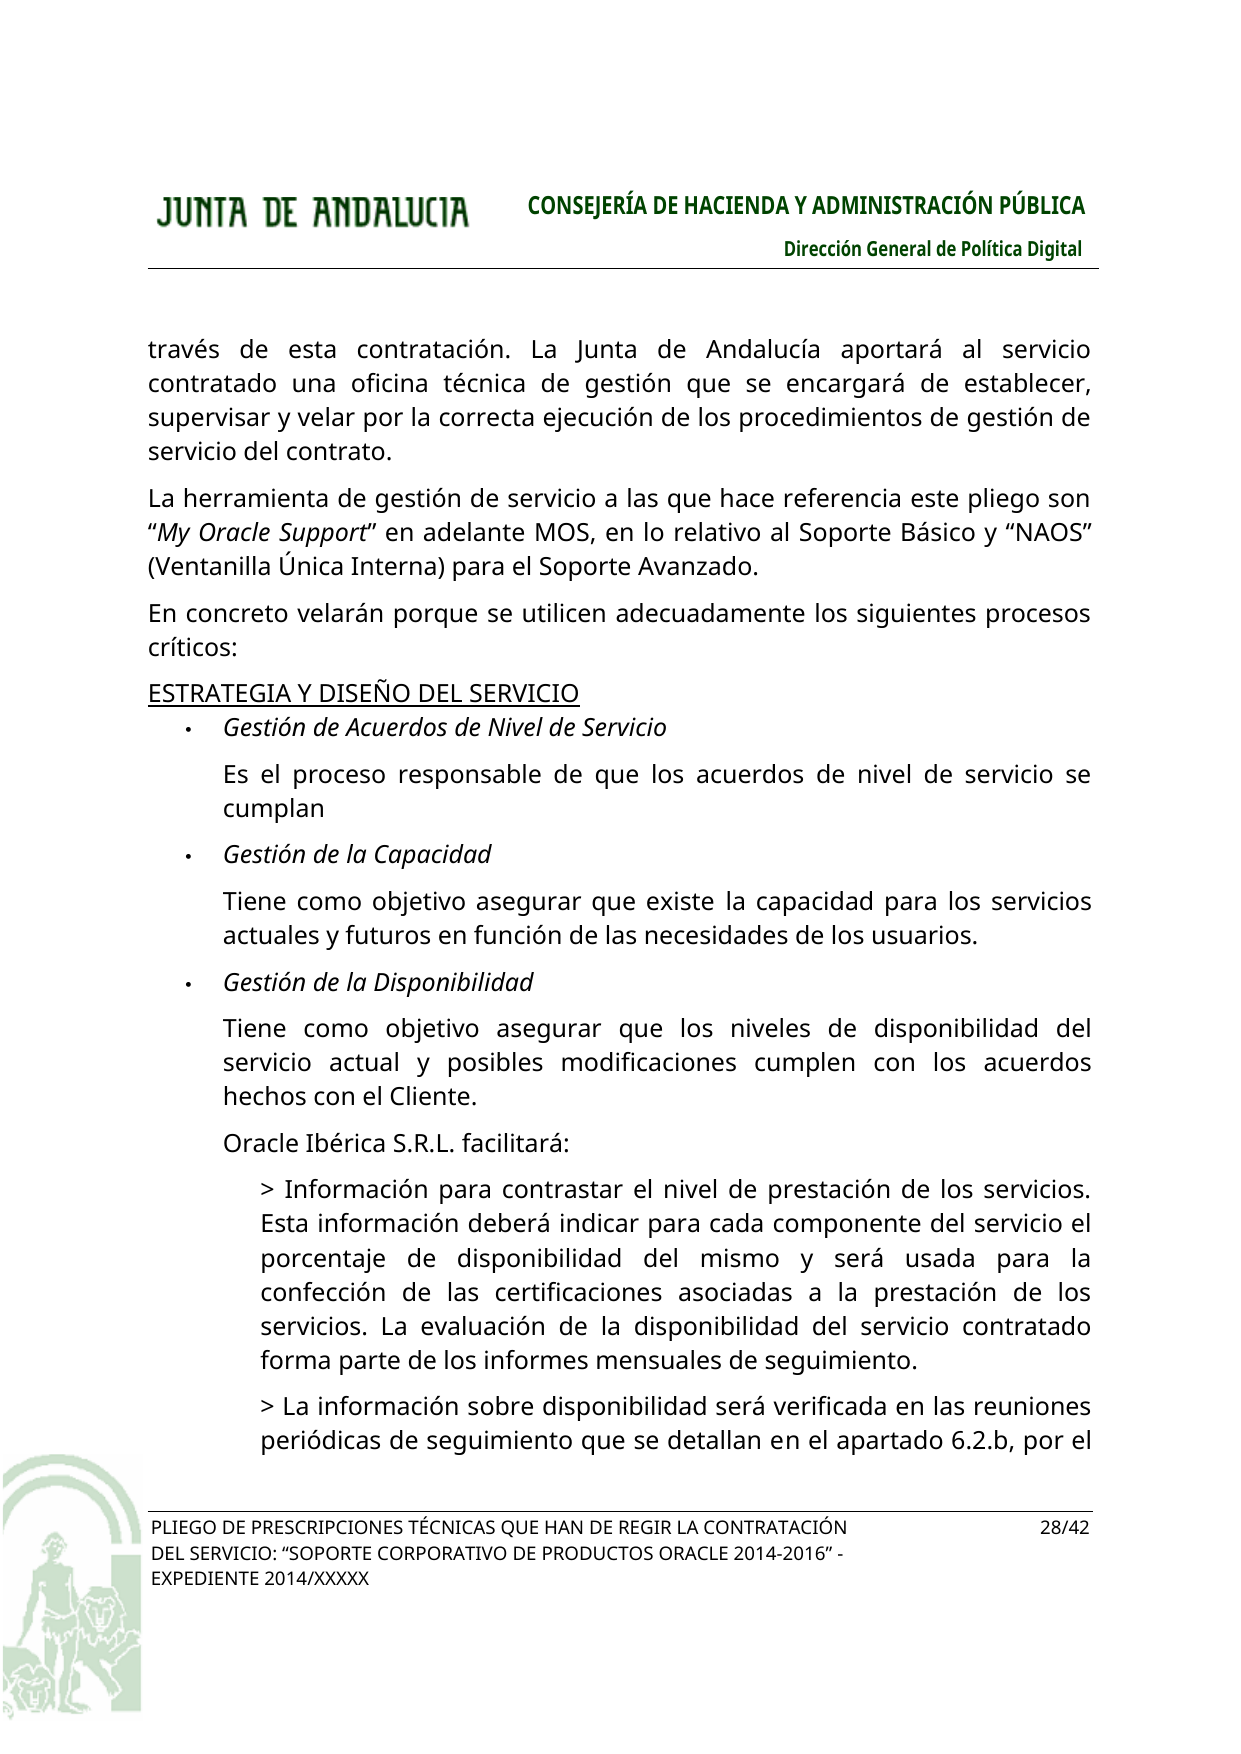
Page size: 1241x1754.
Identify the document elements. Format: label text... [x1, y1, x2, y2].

list Tiene como objetivo asegurar que los niveles de disponibilidad del servicio actual y posibles modificaciones cumplen con los acuerdos hechos con el Cliente. [185, 1011, 1093, 1113]
list > La información sobre disponibilidad será verificada en las reuniones periódicas de seguimiento que se detallan en el apartado 6.2.b, por el [223, 1389, 1093, 1457]
text En concreto velarán porque se utilicen adecuadamente los siguientes procesos críticos: [148, 595, 1093, 663]
text través de esta contratación. La Junta de Andalucía aportará al servicio contratado una oficina técnica de gestión que se encargará de establecer, supervisar y velar por la correcta ejecución de los procedimientos de gestión de servicio del contrato. [148, 332, 1093, 468]
text ESTRATEGIA Y DISEÑO DEL SERVICIO [148, 676, 1093, 710]
picture [156, 197, 471, 229]
list > Información para contrastar el nivel de prestación de los servicios. Esta información deberá indicar para cada componente del servicio el porcentaje de disponibilidad del mismo y será usada para la confección de las certificaciones asociadas a la prestación de los servicios. La evaluación de la disponibilidad del servicio contratado forma parte de los informes mensuales de seguimiento. [223, 1172, 1093, 1376]
list Tiene como objetivo asegurar que existe la capacidad para los servicios actuales y futuros en función de las necesidades de los usuarios. [185, 884, 1093, 952]
picture [2, 1454, 144, 1722]
list Es el proceso responsable de que los acuerdos de nivel de servicio se cumplan [185, 756, 1093, 824]
list Gestión de Acuerdos de Nivel de Servicio [185, 710, 1093, 744]
text La herramienta de gestión de servicio a las que hace referencia este pliego son “My Oracle Support” en adelante MOS, en lo relativo al Soporte Básico y “NAOS” (Ventanilla Única Interna) para el Soporte Avanzado. [148, 481, 1093, 583]
list Gestión de la Disponibilidad [185, 964, 1093, 998]
list Gestión de la Capacidad [185, 837, 1093, 871]
list Oracle Ibérica S.R.L. facilitará: [185, 1126, 1093, 1159]
